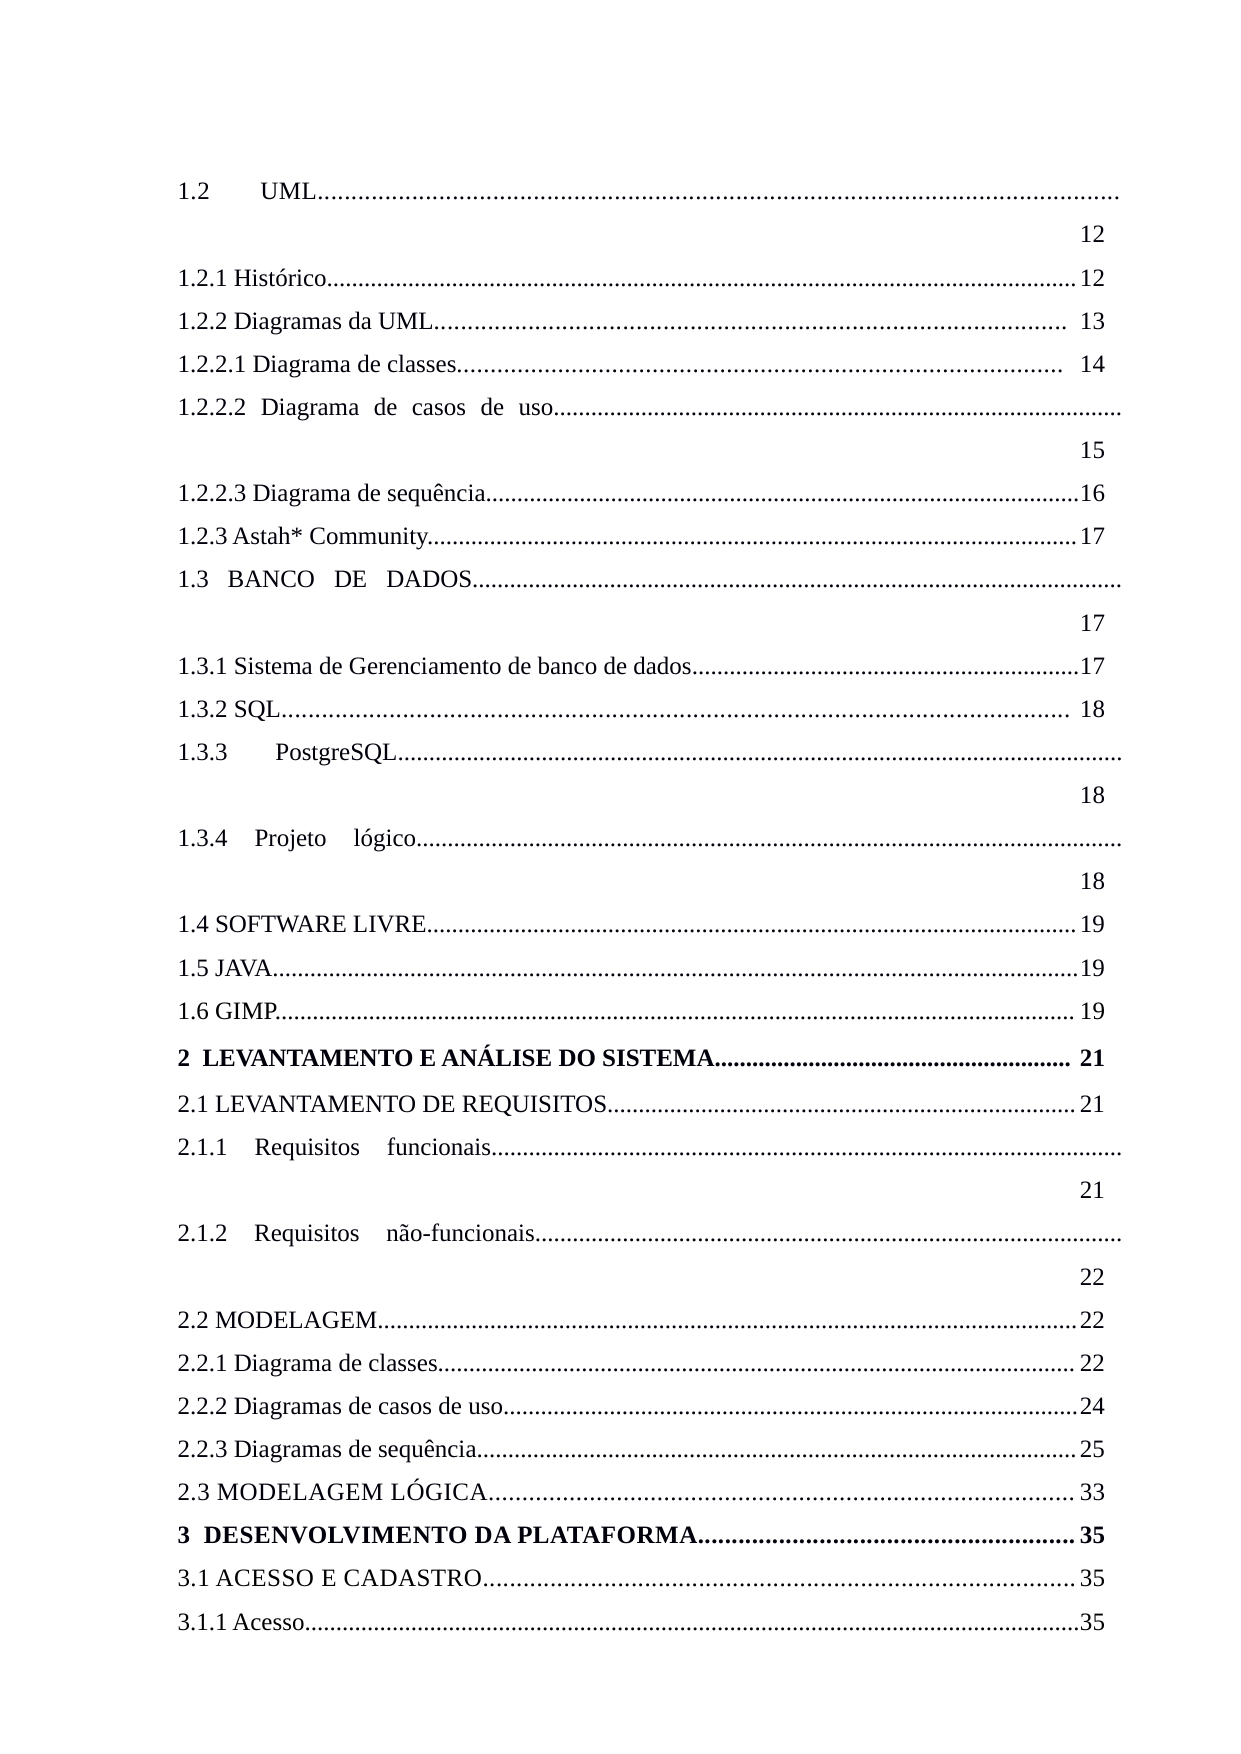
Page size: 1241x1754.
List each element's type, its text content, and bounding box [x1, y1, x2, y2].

text 1.4 SOFTWARE LIVRE........................................................................................................ 19 [177, 909, 1122, 938]
text 1.3.3 PostgreSQL.................................................................................................................... 18 [177, 737, 1122, 809]
text 1.2.1 Histórico........................................................................................................................ 12 [177, 263, 1122, 291]
text 3.1 ACESSO E CADASTRO........................................................................................ 35 [177, 1563, 1122, 1592]
text 1.2.2 Diagramas da UML.............................................................................................. 13 [177, 306, 1122, 334]
text 1.5 JAVA................................................................................................................................. 19 [177, 953, 1122, 981]
text 1.3.1 Sistema de Gerenciamento de banco de dados.............................................................. 17 [177, 651, 1122, 679]
text 2.2.2 Diagramas de casos de uso............................................................................................ 24 [177, 1391, 1122, 1420]
text 3 DESENVOLVIMENTO DA PLATAFORMA........................................................ 35 [177, 1520, 1122, 1549]
text 1.2 UML....................................................................................................................... 12 [177, 176, 1122, 248]
text 2.2.1 Diagrama de classes...................................................................................................... 22 [177, 1348, 1122, 1377]
text 3.1.1 Acesso............................................................................................................................ 35 [177, 1607, 1122, 1635]
text 2.2.3 Diagramas de sequência................................................................................................ 25 [177, 1434, 1122, 1463]
text 1.2.2.1 Diagrama de classes.......................................................................................... 14 [177, 349, 1122, 378]
text 1.3 BANCO DE DADOS........................................................................................................ 17 [177, 564, 1122, 636]
text 1.3.4 Projeto lógico................................................................................................................. 18 [177, 823, 1122, 895]
text 1.6 GIMP................................................................................................................................ 19 [177, 996, 1122, 1024]
text 1.2.2.2 Diagrama de casos de uso........................................................................................... 15 [177, 392, 1122, 464]
text 2 LEVANTAMENTO E ANÁLISE DO SISTEMA......................................................... 21 [177, 1039, 1122, 1072]
text 2.1.2 Requisitos não-funcionais.............................................................................................. 22 [177, 1218, 1122, 1290]
text 2.3 MODELAGEM LÓGICA....................................................................................... 33 [177, 1477, 1122, 1506]
text 1.2.2.3 Diagrama de sequência............................................................................................... 16 [177, 478, 1122, 507]
text 1.2.3 Astah* Community........................................................................................................ 17 [177, 521, 1122, 550]
text 2.1 LEVANTAMENTO DE REQUISITOS........................................................................... 21 [177, 1089, 1122, 1118]
text 1.3.2 SQL..................................................................................................................... 18 [177, 694, 1122, 723]
text 2.1.1 Requisitos funcionais..................................................................................................... 21 [177, 1132, 1122, 1204]
text 2.2 MODELAGEM................................................................................................................ 22 [177, 1305, 1122, 1333]
